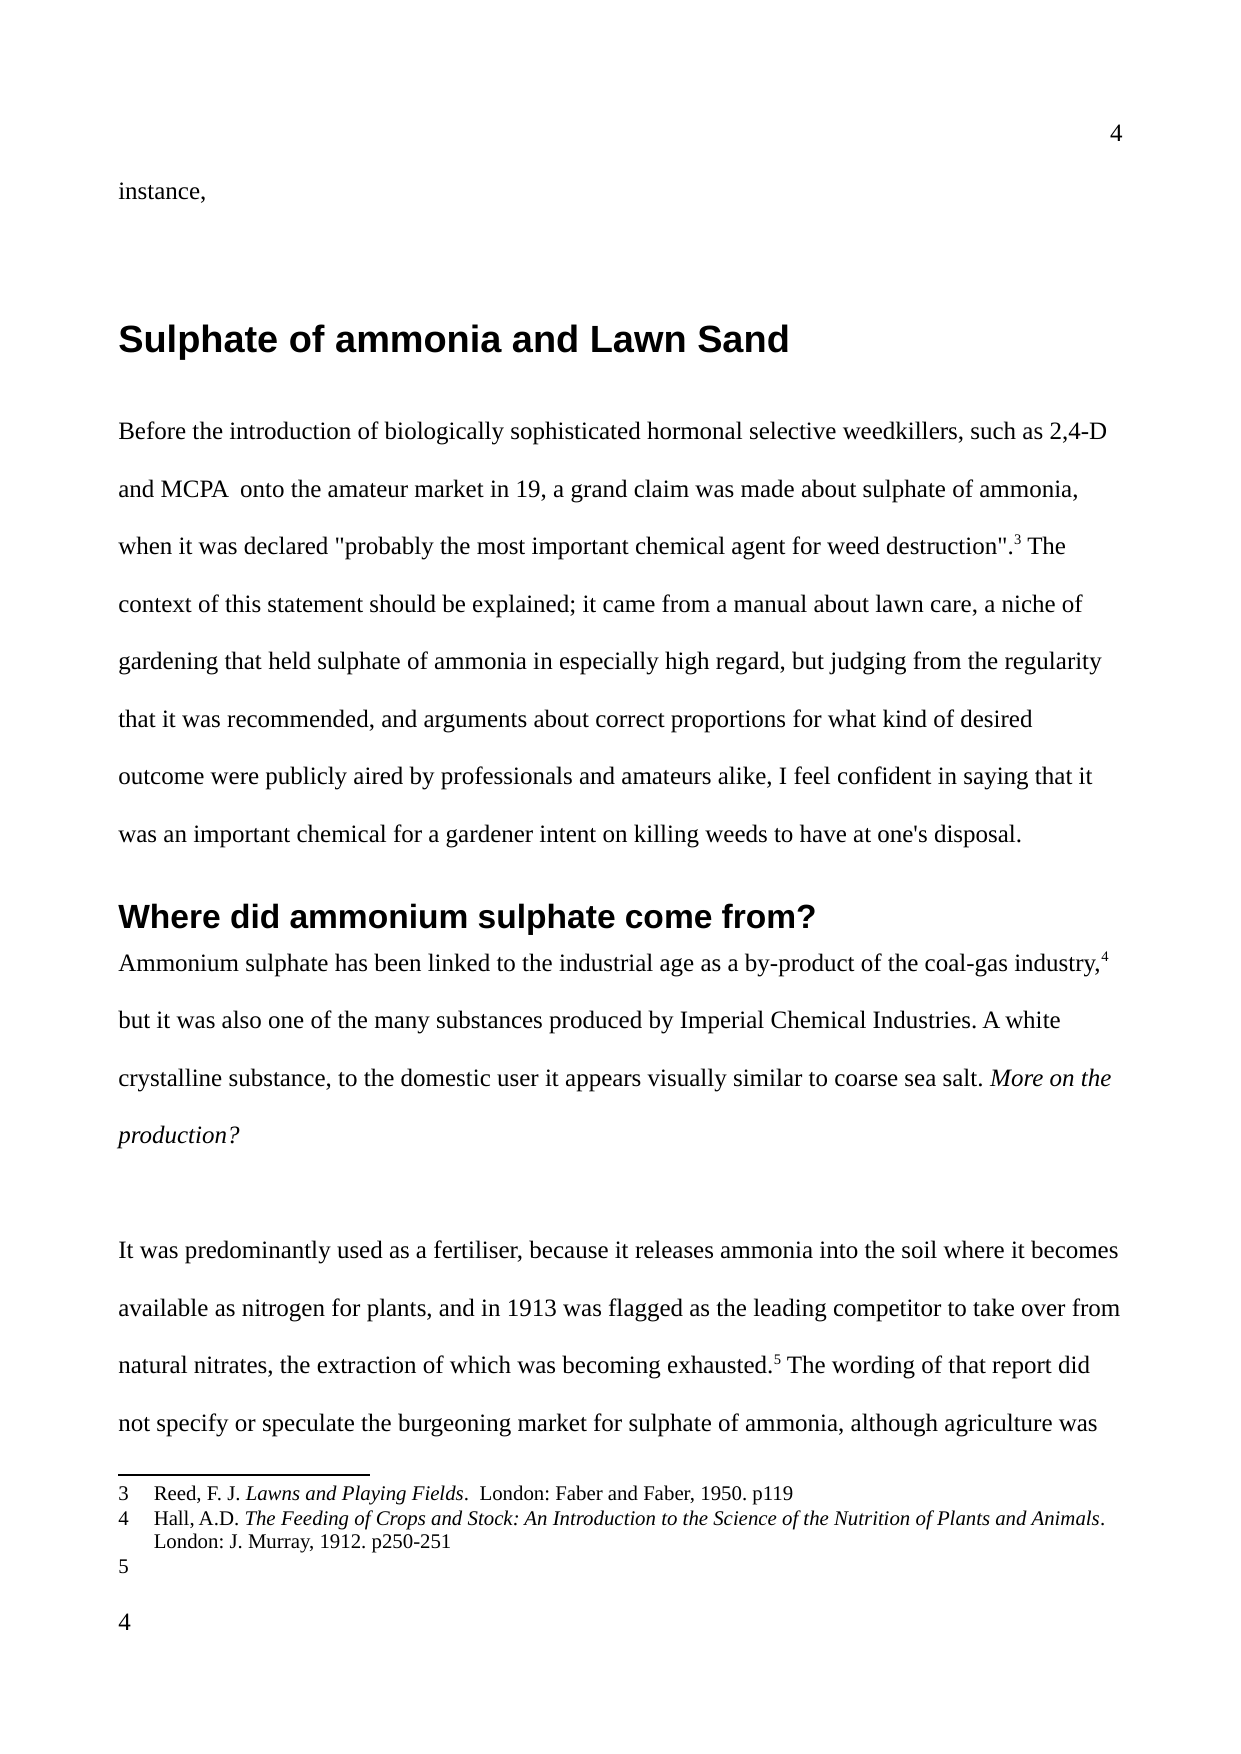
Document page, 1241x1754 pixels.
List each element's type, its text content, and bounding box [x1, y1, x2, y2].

text instance, [118, 176, 1122, 205]
text Hall, A.D. The Feeding of Crops and Stock: An Introduction to the Science of the Nutrition of Plants and Animals. London: J. Murray, 1912. p250-251 [118, 1505, 1122, 1553]
subtitle Where did ammonium sulphate come from? [118, 897, 1122, 936]
subtitle Sulphate of ammonia and Lawn Sand [118, 316, 1122, 360]
text It was predominantly used as a fertiliser, because it releases ammonia into the soil where it becomes available as nitrogen for plants, and in 1913 was flagged as the leading competitor to take over from natural nitrates, the extraction of which was becoming exhausted. The wording of that report did not specify or speculate the burgeoning market for sulphate of ammonia, although agriculture was [118, 1236, 1122, 1437]
text Before the introduction of biologically sophisticated hormonal selective weedkillers, such as 2,4-D and MCPA onto the amateur market in 19, a grand claim was made about sulphate of ammonia, when it was declared "probably the most important chemical agent for weed destruction". The context of this statement should be explained; it came from a manual about lawn care, a niche of gardening that held sulphate of ammonia in especially high regard, but judging from the regularity that it was recommended, and arguments about correct proportions for what kind of desired outcome were publicly aired by professionals and amateurs alike, I feel confident in saying that it was an important chemical for a gardener intent on killing weeds to have at one's disposal. [118, 416, 1122, 847]
text Reed, F. J. Lawns and Playing Fields. London: Faber and Faber, 1950. p119 [118, 1481, 1122, 1505]
text Ammonium sulphate has been linked to the industrial age as a by-product of the coal-gas industry, but it was also one of the many substances produced by Imperial Chemical Industries. A white crystalline substance, to the domestic user it appears visually similar to coarse sea salt. More on the production? [118, 948, 1122, 1149]
